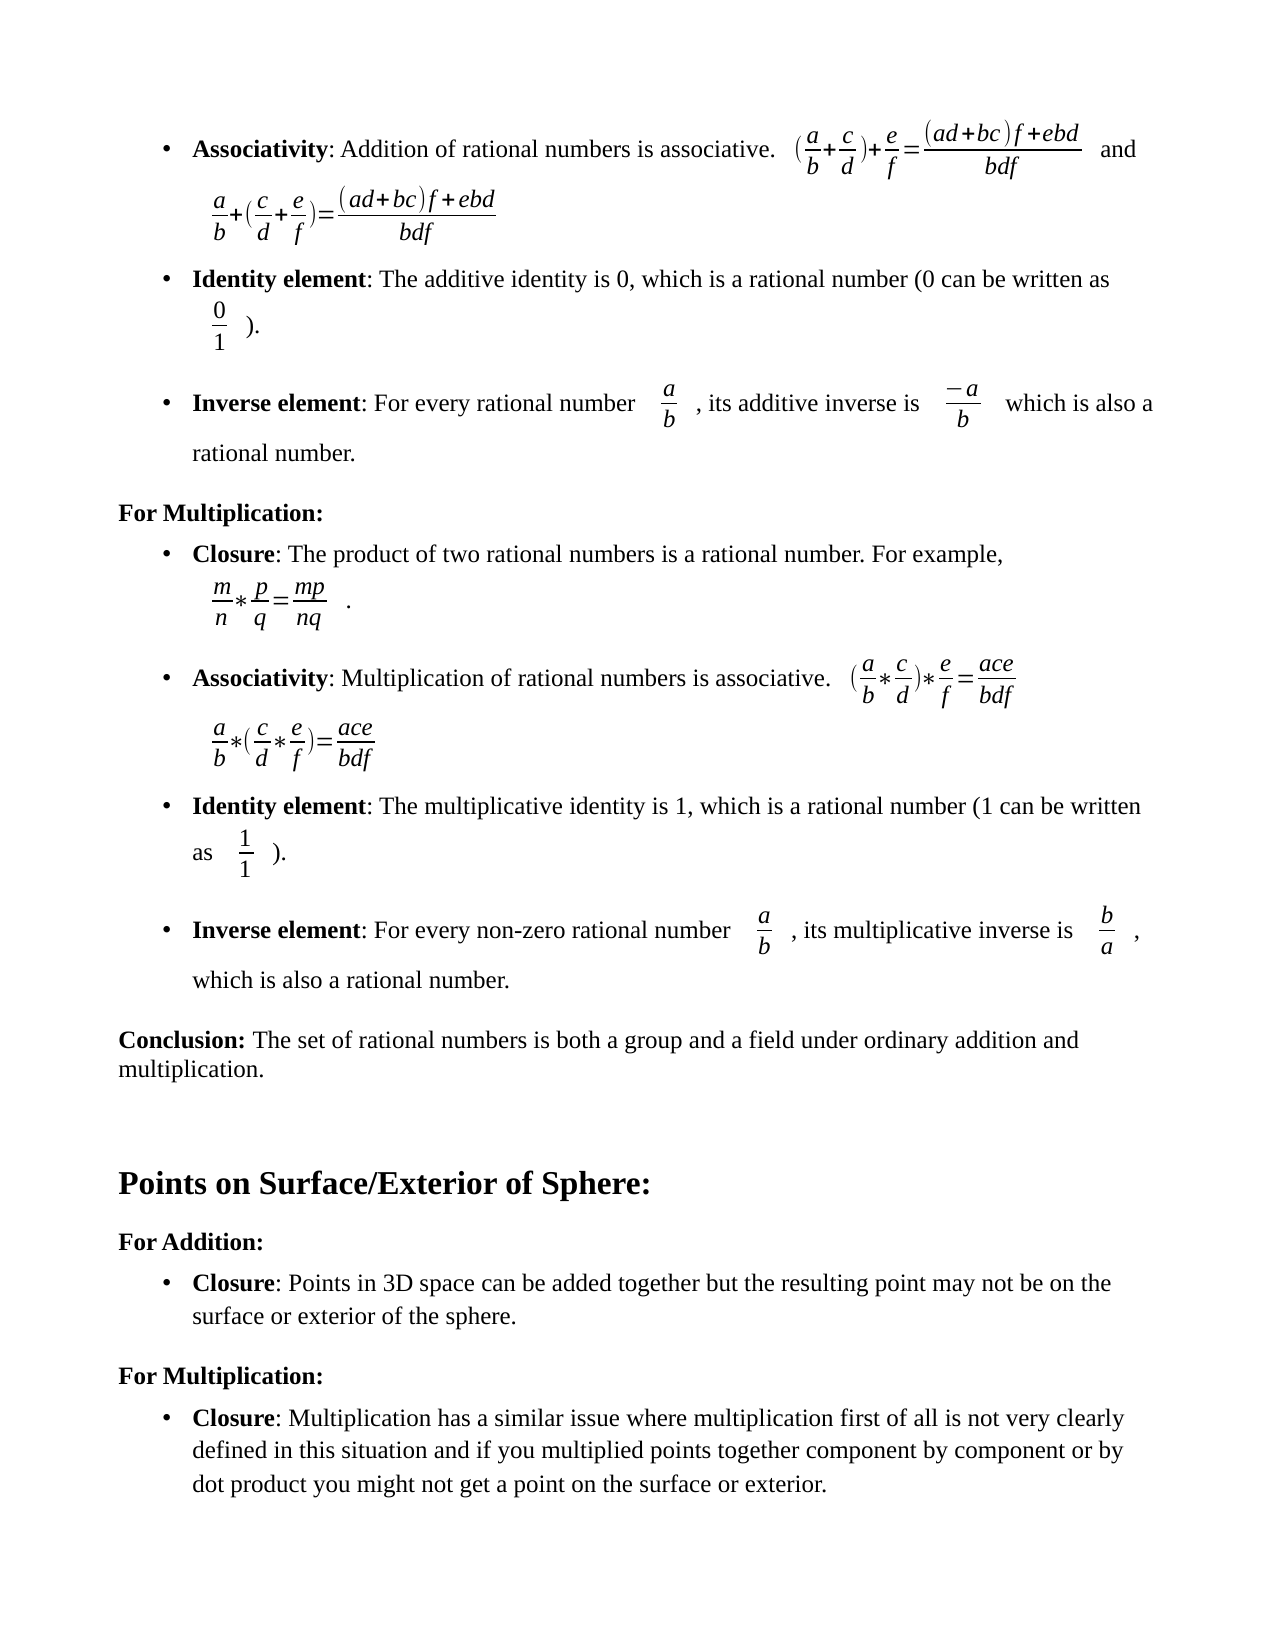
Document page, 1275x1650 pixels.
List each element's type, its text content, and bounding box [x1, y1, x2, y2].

subtitle For Multiplication: [118, 1361, 1157, 1390]
subtitle For Addition: [118, 1227, 1157, 1256]
list Associativity: Multiplication of rational numbers is associative. [162, 650, 1157, 772]
list Identity element: The additive identity is 0, which is a rational number (0 can be written as ). [162, 264, 1157, 356]
list Associativity: Addition of rational numbers is associative.and [162, 118, 1157, 245]
list Inverse element: For every non-zero rational number , its multiplicative inverse is , which is also a rational number. [162, 902, 1157, 994]
list Identity element: The multiplicative identity is 1, which is a rational number (1 can be written as ). [162, 791, 1157, 883]
list Inverse element: For every rational number , its additive inverse is which is also a rational number. [162, 374, 1157, 467]
subtitle For Multiplication: [118, 498, 1157, 527]
subtitle Points on Surface/Exterior of Sphere: [118, 1164, 1157, 1202]
list Closure: Points in 3D space can be added together but the resulting point may not be on the surface or exterior of the sphere. [162, 1268, 1157, 1330]
list Closure: Multiplication has a similar issue where multiplication first of all is not very clearly defined in this situation and if you multiplied points together component by component or by dot product you might not get a point on the surface or exterior. [162, 1403, 1157, 1497]
subtitle Conclusion: The set of rational numbers is both a group and a field under ordinary addition and multiplication. [118, 1025, 1157, 1083]
list Closure: The product of two rational numbers is a rational number. For example, . [162, 539, 1157, 631]
